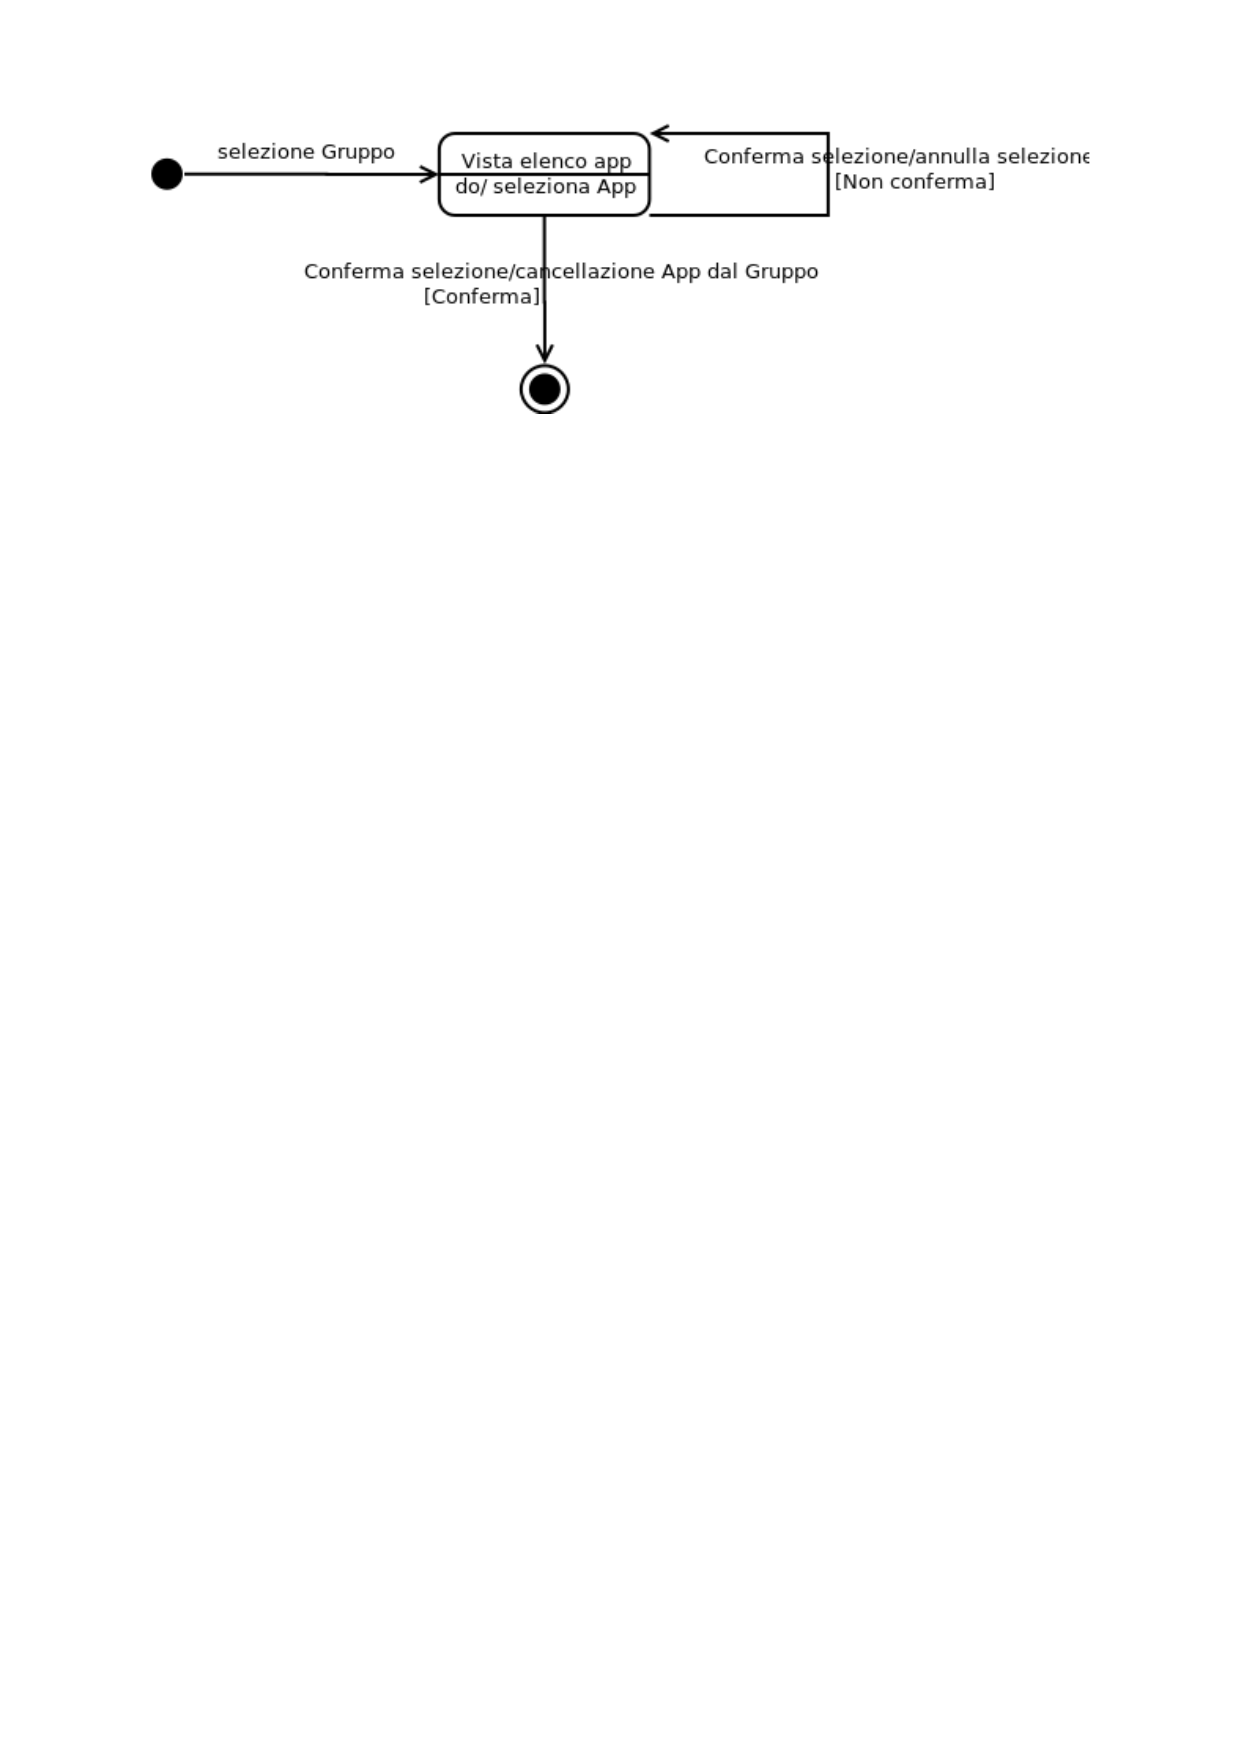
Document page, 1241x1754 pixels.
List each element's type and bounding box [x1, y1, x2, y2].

picture [150, 118, 1090, 414]
